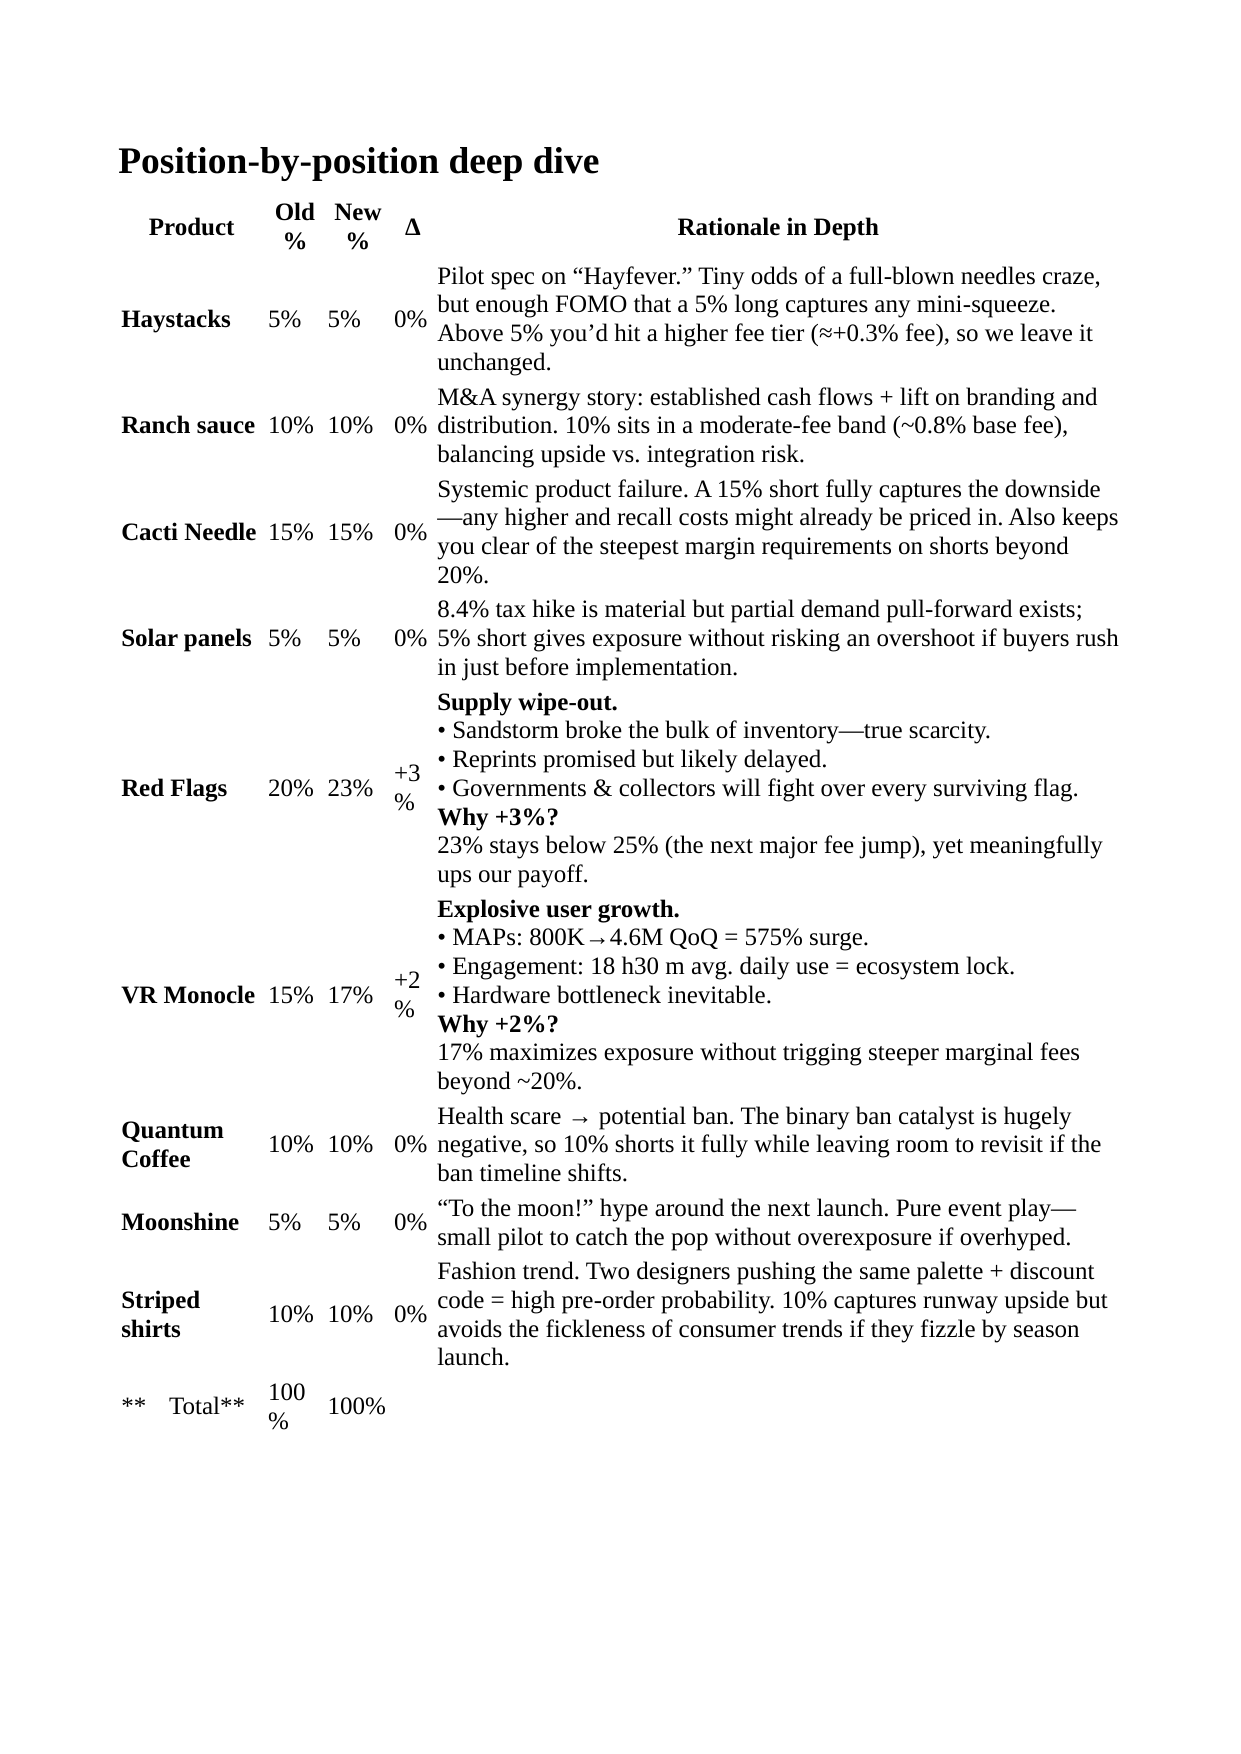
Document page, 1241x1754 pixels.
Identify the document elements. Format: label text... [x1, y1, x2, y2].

table_cell Explosive user growth. • MAPs: 800K→4.6M QoQ = 575% surge. • Engagement: 18 h30 m avg. daily use = ecosystem lock. • Hardware bottleneck inevitable. Why +2%? 17% maximizes exposure without trigging steeper marginal fees beyond ~20%. [434, 891, 1122, 1098]
table_cell 0% [391, 1190, 434, 1253]
table_cell 15% [265, 891, 324, 1098]
table_cell Red Flags [118, 684, 265, 891]
table_cell Haystacks [118, 258, 265, 379]
table_cell 100% [325, 1374, 391, 1437]
table_cell 5% [265, 592, 324, 684]
table_header Product [118, 195, 265, 258]
table_cell 5% [265, 258, 324, 379]
table_cell Supply wipe‑out. • Sandstorm broke the bulk of inventory—true scarcity. • Reprints promised but likely delayed. • Governments & collectors will fight over every surviving flag. Why +3%? 23% stays below 25% (the next major fee jump), yet meaningfully ups our payoff. [434, 684, 1122, 891]
table_cell Quantum Coffee [118, 1098, 265, 1190]
table_cell 8.4% tax hike is material but partial demand pull‑forward exists; 5% short gives exposure without risking an overshoot if buyers rush in just before implementation. [434, 592, 1122, 684]
subtitle Position‑by‑position deep dive [118, 139, 1122, 182]
table_cell 15% [265, 471, 324, 592]
table_cell +2% [391, 891, 434, 1098]
table_cell 5% [325, 592, 391, 684]
table_cell 5% [325, 1190, 391, 1253]
table_cell [391, 1374, 434, 1437]
table_cell 0% [391, 1253, 434, 1374]
table_cell 0% [391, 1098, 434, 1190]
table_header Rationale in Depth [434, 195, 1122, 258]
table_cell Ranch sauce [118, 379, 265, 471]
table_cell 5% [325, 258, 391, 379]
table_cell 10% [265, 1253, 324, 1374]
table_cell VR Monocle [118, 891, 265, 1098]
table_cell 20% [265, 684, 324, 891]
table_cell 10% [325, 379, 391, 471]
table_cell 0% [391, 592, 434, 684]
table_cell 10% [325, 1098, 391, 1190]
table_cell “To the moon!” hype around the next launch. Pure event play—small pilot to catch the pop without overexposure if overhyped. [434, 1190, 1122, 1253]
table_header New % [325, 195, 391, 258]
table_cell 5% [265, 1190, 324, 1253]
table_cell Systemic product failure. A 15% short fully captures the downside—any higher and recall costs might already be priced in. Also keeps you clear of the steepest margin requirements on shorts beyond 20%. [434, 471, 1122, 592]
table_cell [434, 1374, 1122, 1437]
table_cell Fashion trend. Two designers pushing the same palette + discount code = high pre‑order probability. 10% captures runway upside but avoids the fickleness of consumer trends if they fizzle by season launch. [434, 1253, 1122, 1374]
table_cell 15% [325, 471, 391, 592]
table_header Old % [265, 195, 324, 258]
table_cell Cacti Needle [118, 471, 265, 592]
table_cell Solar panels [118, 592, 265, 684]
table_cell 10% [265, 379, 324, 471]
table_cell 100% [265, 1374, 324, 1437]
table_cell 23% [325, 684, 391, 891]
table_cell 10% [265, 1098, 324, 1190]
table_cell Pilot spec on “Hayfever.” Tiny odds of a full‑blown needles craze, but enough FOMO that a 5% long captures any mini‑squeeze. Above 5% you’d hit a higher fee tier (≈+0.3% fee), so we leave it unchanged. [434, 258, 1122, 379]
table_cell 10% [325, 1253, 391, 1374]
table_cell +3% [391, 684, 434, 891]
table_cell 0% [391, 379, 434, 471]
table_cell 0% [391, 471, 434, 592]
table_cell 0% [391, 258, 434, 379]
table_cell M&A synergy story: established cash flows + lift on branding and distribution. 10% sits in a moderate‑fee band (~0.8% base fee), balancing upside vs. integration risk. [434, 379, 1122, 471]
table_header Δ [391, 195, 434, 258]
table_cell Health scare → potential ban. The binary ban catalyst is hugely negative, so 10% shorts it fully while leaving room to revisit if the ban timeline shifts. [434, 1098, 1122, 1190]
table_cell 17% [325, 891, 391, 1098]
table_cell Moonshine [118, 1190, 265, 1253]
table_cell ** Total** [118, 1374, 265, 1437]
table_cell Striped shirts [118, 1253, 265, 1374]
